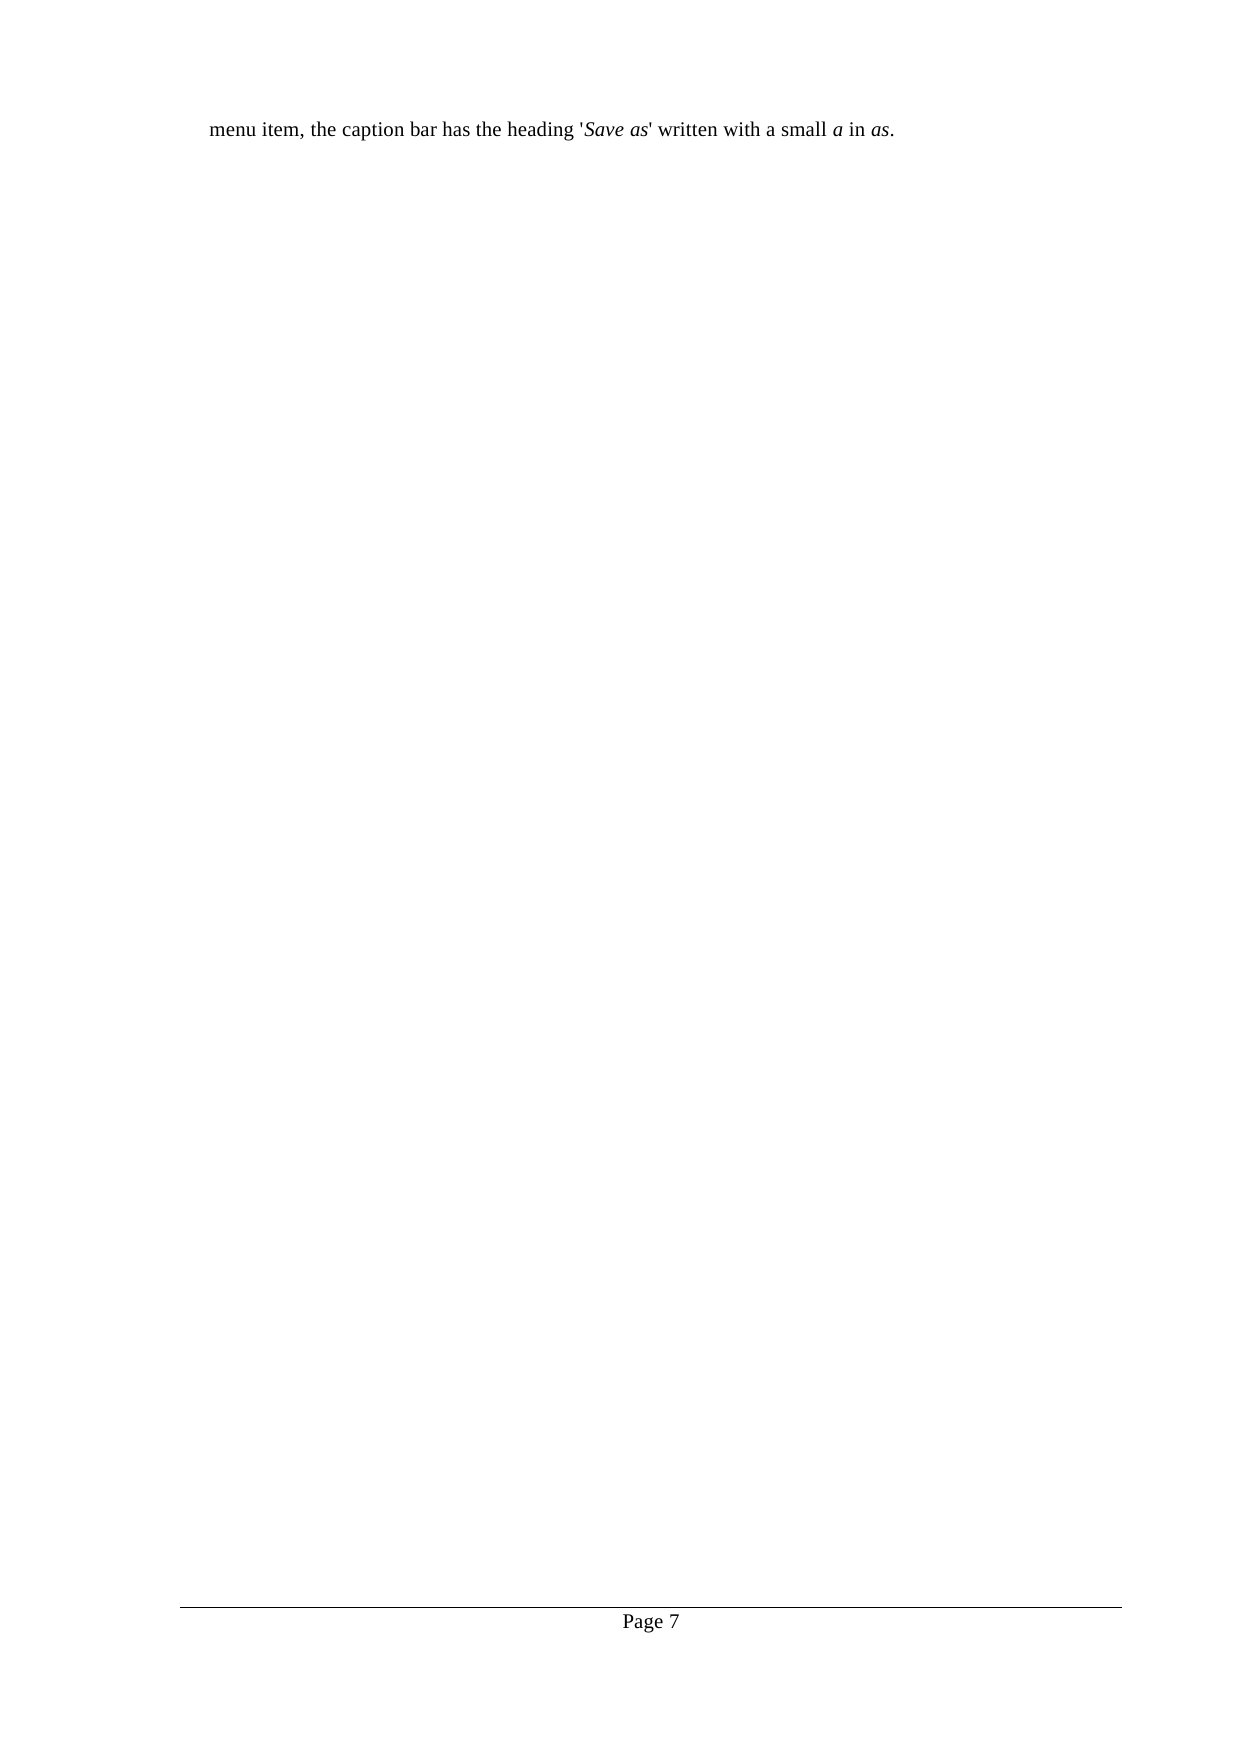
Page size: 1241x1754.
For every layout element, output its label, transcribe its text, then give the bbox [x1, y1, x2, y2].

text menu item, the caption bar has the heading 'Save as' written with a small a in as. [209, 118, 1122, 141]
